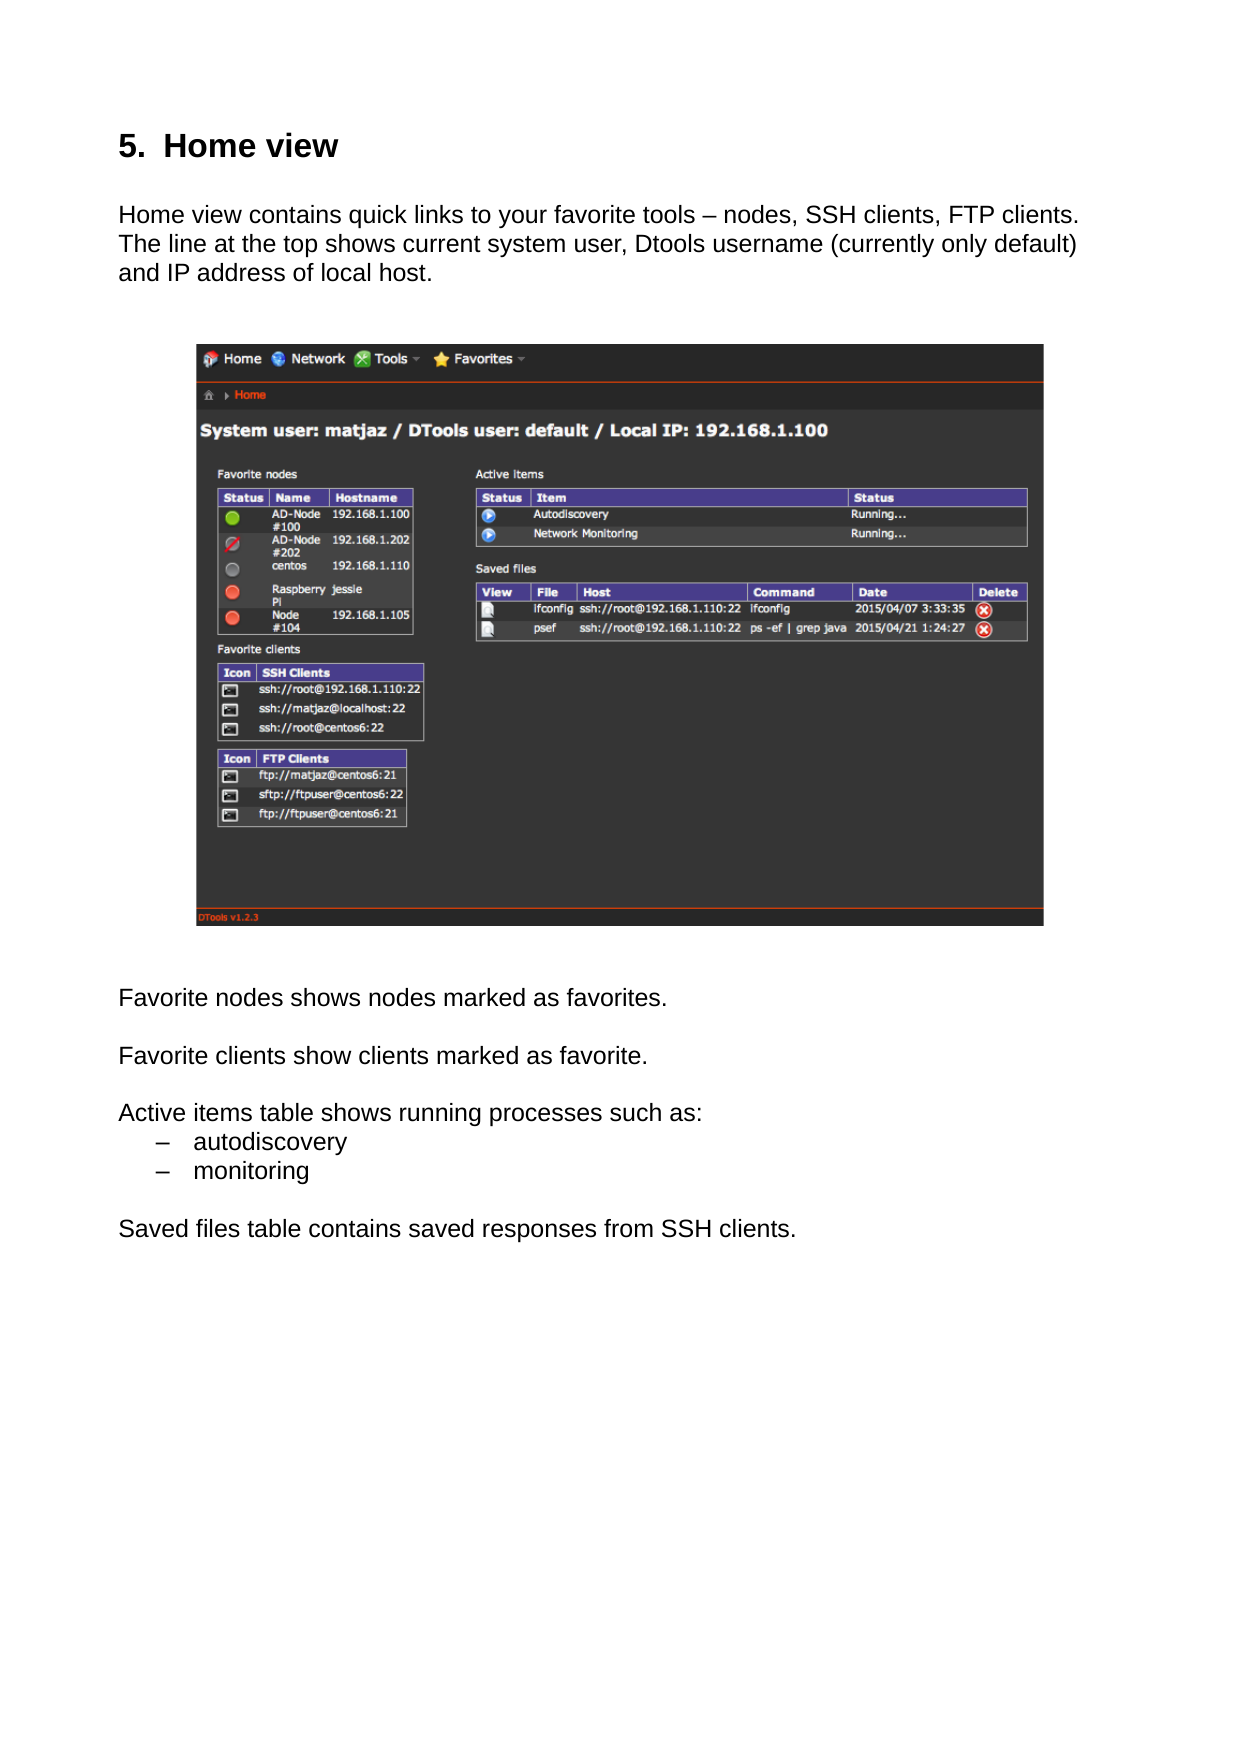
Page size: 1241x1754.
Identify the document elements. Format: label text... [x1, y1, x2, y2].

subtitle Home view [118, 126, 1122, 164]
text Home view contains quick links to your favorite tools – nodes, SSH clients, FTP clients. [118, 200, 1122, 229]
text Saved files table contains saved responses from SSH clients. [118, 1213, 1122, 1242]
text Favorite nodes shows nodes marked as favorites. [118, 983, 1122, 1012]
list monitoring [156, 1156, 1122, 1185]
text The line at the top shows current system user, Dtools username (currently only default) and IP address of local host. [118, 229, 1122, 287]
text Favorite clients show clients marked as favorite. [118, 1041, 1122, 1069]
list autodiscovery [156, 1127, 1122, 1156]
picture [196, 344, 1044, 926]
text Active items table shows running processes such as: [118, 1098, 1122, 1127]
